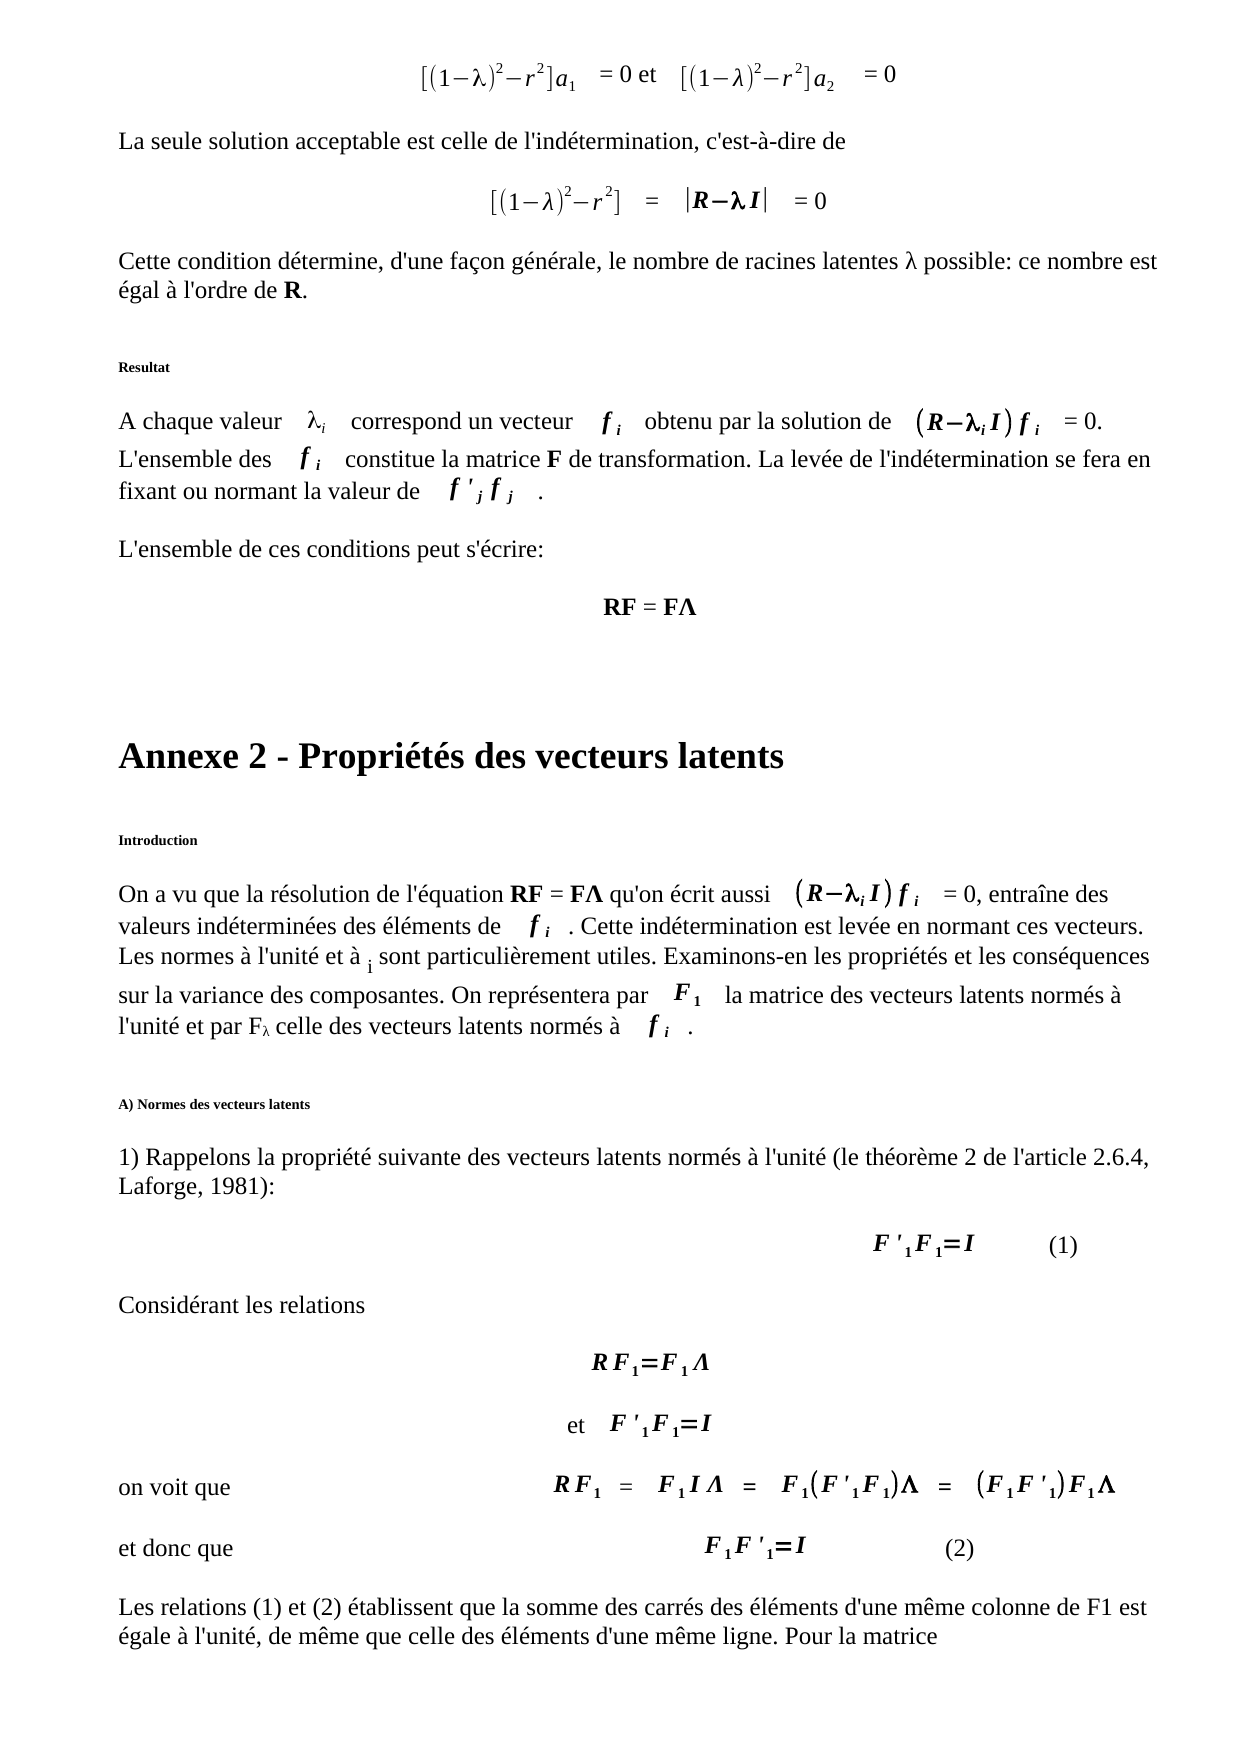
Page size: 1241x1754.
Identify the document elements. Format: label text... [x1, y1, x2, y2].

text L'ensemble de ces conditions peut s'écrire: [118, 534, 1181, 563]
text et [118, 1409, 1181, 1441]
text = = 0 [118, 184, 1181, 217]
text La seule solution acceptable est celle de l'indétermination, c'est-à-dire de [118, 126, 1181, 154]
text et donc que (2) [118, 1531, 1181, 1563]
text On a vu que la résolution de l'équation RF = FΛ qu'on écrit aussi = 0, entraîne des valeurs indéterminées des éléments de . Cette indétermination est levée en normant ces vecteurs. Les normes à l'unité et à i sont particulièrement utiles. Examinons-en les propriétés et les conséquences sur la variance des composantes. On représentera par la matrice des vecteurs latents normés à l'unité et par Fλ celle des vecteurs latents normés à . [118, 878, 1181, 1041]
text A chaque valeur correspond un vecteur obtenu par la solution de = 0. L'ensemble des constitue la matrice F de transformation. La levée de l'indétermination se fera en fixant ou normant la valeur de . [118, 405, 1181, 505]
text 1) Rappelons la propriété suivante des vecteurs latents normés à l'unité (le théorème 2 de l'article 2.6.4, Laforge, 1981): [118, 1142, 1181, 1199]
subtitle Annexe 2 - Propriétés des vecteurs latents [118, 734, 1181, 777]
text Considérant les relations [118, 1290, 1181, 1319]
subtitle Resultat [118, 358, 1181, 375]
text Cette condition détermine, d'une façon générale, le nombre de racines latentes λ possible: ce nombre est égal à l'ordre de R. [118, 246, 1181, 304]
text Les relations (1) et (2) établissent que la somme des carrés des éléments d'une même colonne de F1 est égale à l'unité, de même que celle des éléments d'une même ligne. Pour la matrice [118, 1592, 1181, 1650]
text (1) [118, 1229, 1181, 1260]
text on voit que = = = [118, 1470, 1181, 1502]
text RF = FΛ [118, 592, 1181, 621]
subtitle Introduction [118, 831, 1181, 848]
subtitle A) Normes des vecteurs latents [118, 1096, 1181, 1112]
text = 0 et = 0 [118, 59, 1181, 96]
